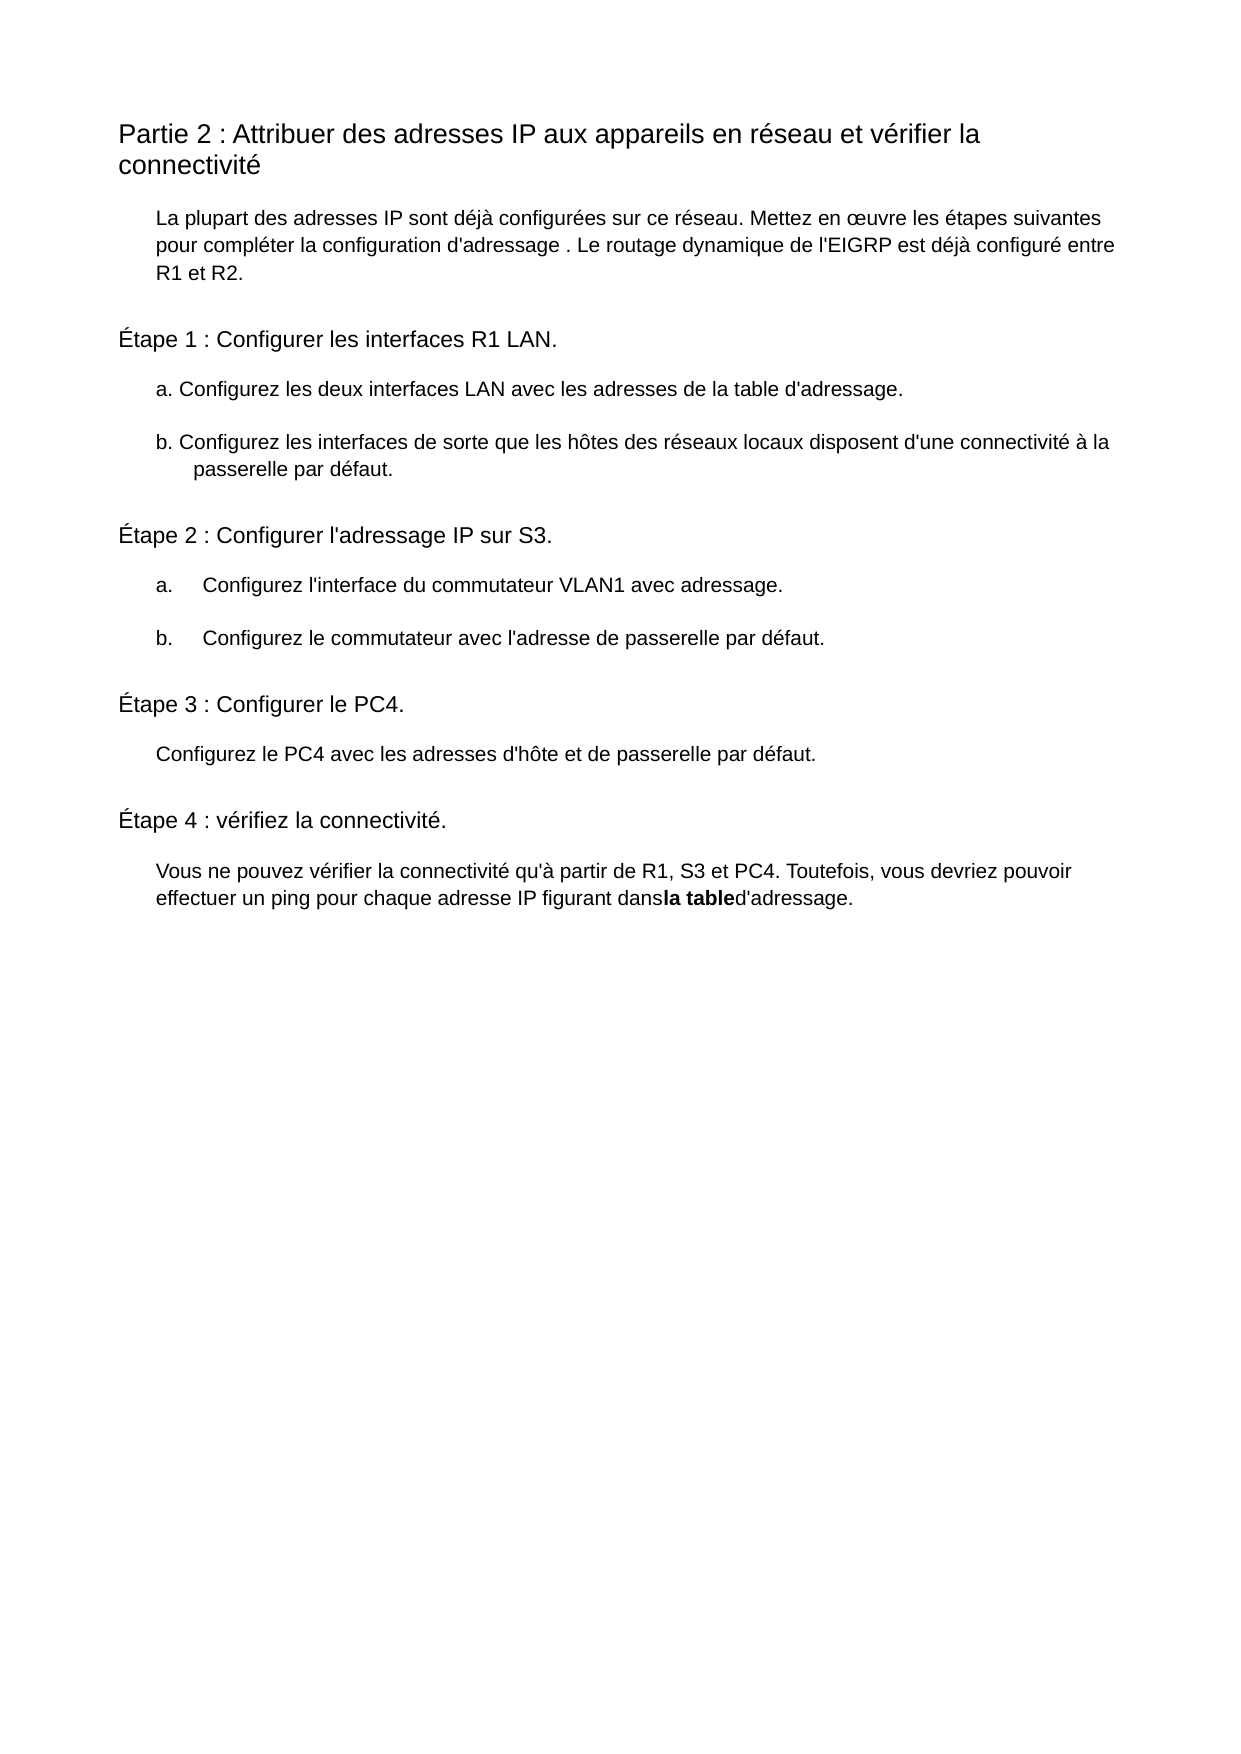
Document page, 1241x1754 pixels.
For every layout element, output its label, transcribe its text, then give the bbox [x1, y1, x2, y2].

text b. Configurez les interfaces de sorte que les hôtes des réseaux locaux disposent d'une connectivité à la passerelle par défaut. [156, 429, 1122, 481]
text Vous ne pouvez vérifier la connectivité qu'à partir de R1, S3 et PC4. Toutefois, vous devriez pouvoir effectuer un ping pour chaque adresse IP figurant dansla tabled'adressage. [156, 858, 1122, 910]
text a. Configurez l'interface du commutateur VLAN1 avec adressage. [156, 573, 1122, 597]
subtitle Étape 1 : Configurer les interfaces R1 LAN. [118, 326, 1122, 352]
text Configurez le PC4 avec les adresses d'hôte et de passerelle par défaut. [156, 742, 1122, 766]
text a. Configurez les deux interfaces LAN avec les adresses de la table d'adressage. [156, 377, 1122, 401]
subtitle Étape 3 : Configurer le PC4. [118, 691, 1122, 717]
subtitle Partie 2 : Attribuer des adresses IP aux appareils en réseau et vérifier la connectivité [118, 118, 1122, 181]
subtitle Étape 2 : Configurer l'adressage IP sur S3. [118, 522, 1122, 548]
subtitle Étape 4 : vérifiez la connectivité. [118, 807, 1122, 833]
text La plupart des adresses IP sont déjà configurées sur ce réseau. Mettez en œuvre les étapes suivantes pour compléter la configuration d'adressage . Le routage dynamique de l'EIGRP est déjà configuré entre R1 et R2. [156, 206, 1122, 284]
text b. Configurez le commutateur avec l'adresse de passerelle par défaut. [156, 626, 1122, 650]
text Fin du document [118, 926, 1122, 933]
